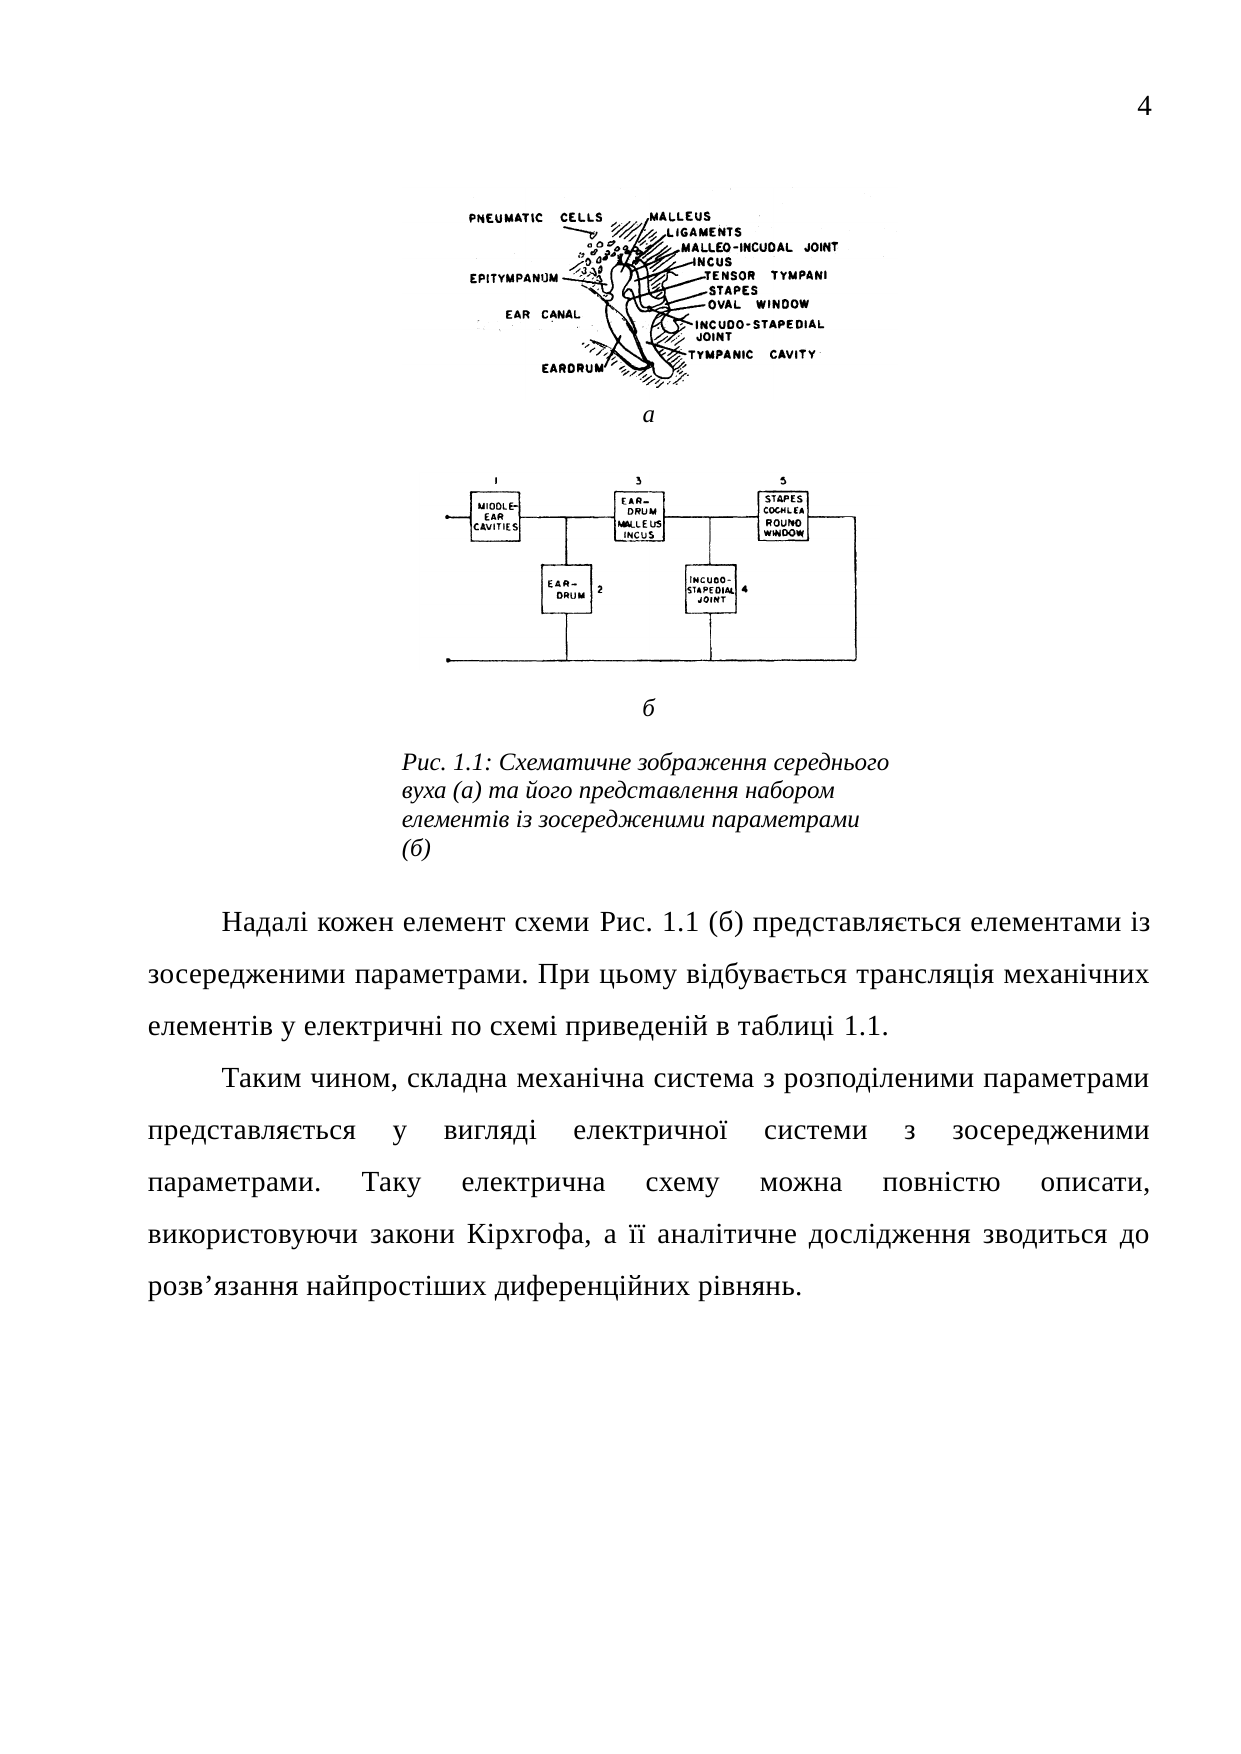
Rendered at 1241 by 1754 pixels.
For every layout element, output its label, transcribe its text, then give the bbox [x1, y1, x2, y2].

text Надалі кожен елемент схеми Рис. 1.1 (б) представляється елементами із зосередженими параметрами. При цьому відбувається трансляція механічних елементів у електричні по схемі приведеній в таблиці 1.1. [148, 152, 1152, 1041]
text б [402, 453, 898, 722]
text Рис. 1.1: Схематичне зображення середнього вуха (а) та його представлення набором елементів із зосередженими параметрами (б) [402, 747, 898, 862]
text а [402, 400, 898, 428]
picture [419, 472, 880, 670]
text Таким чином, складна механічна система з розподіленими параметрами представляється у вигляді електричної системи з зосередженими параметрами. Таку електрична схему можна повністю описати, використовуючи закони Кірхгофа, а її аналітичне дослідження зводиться до розв’язання найпростіших диференційних рівнянь. [148, 1060, 1152, 1301]
picture [401, 187, 898, 400]
